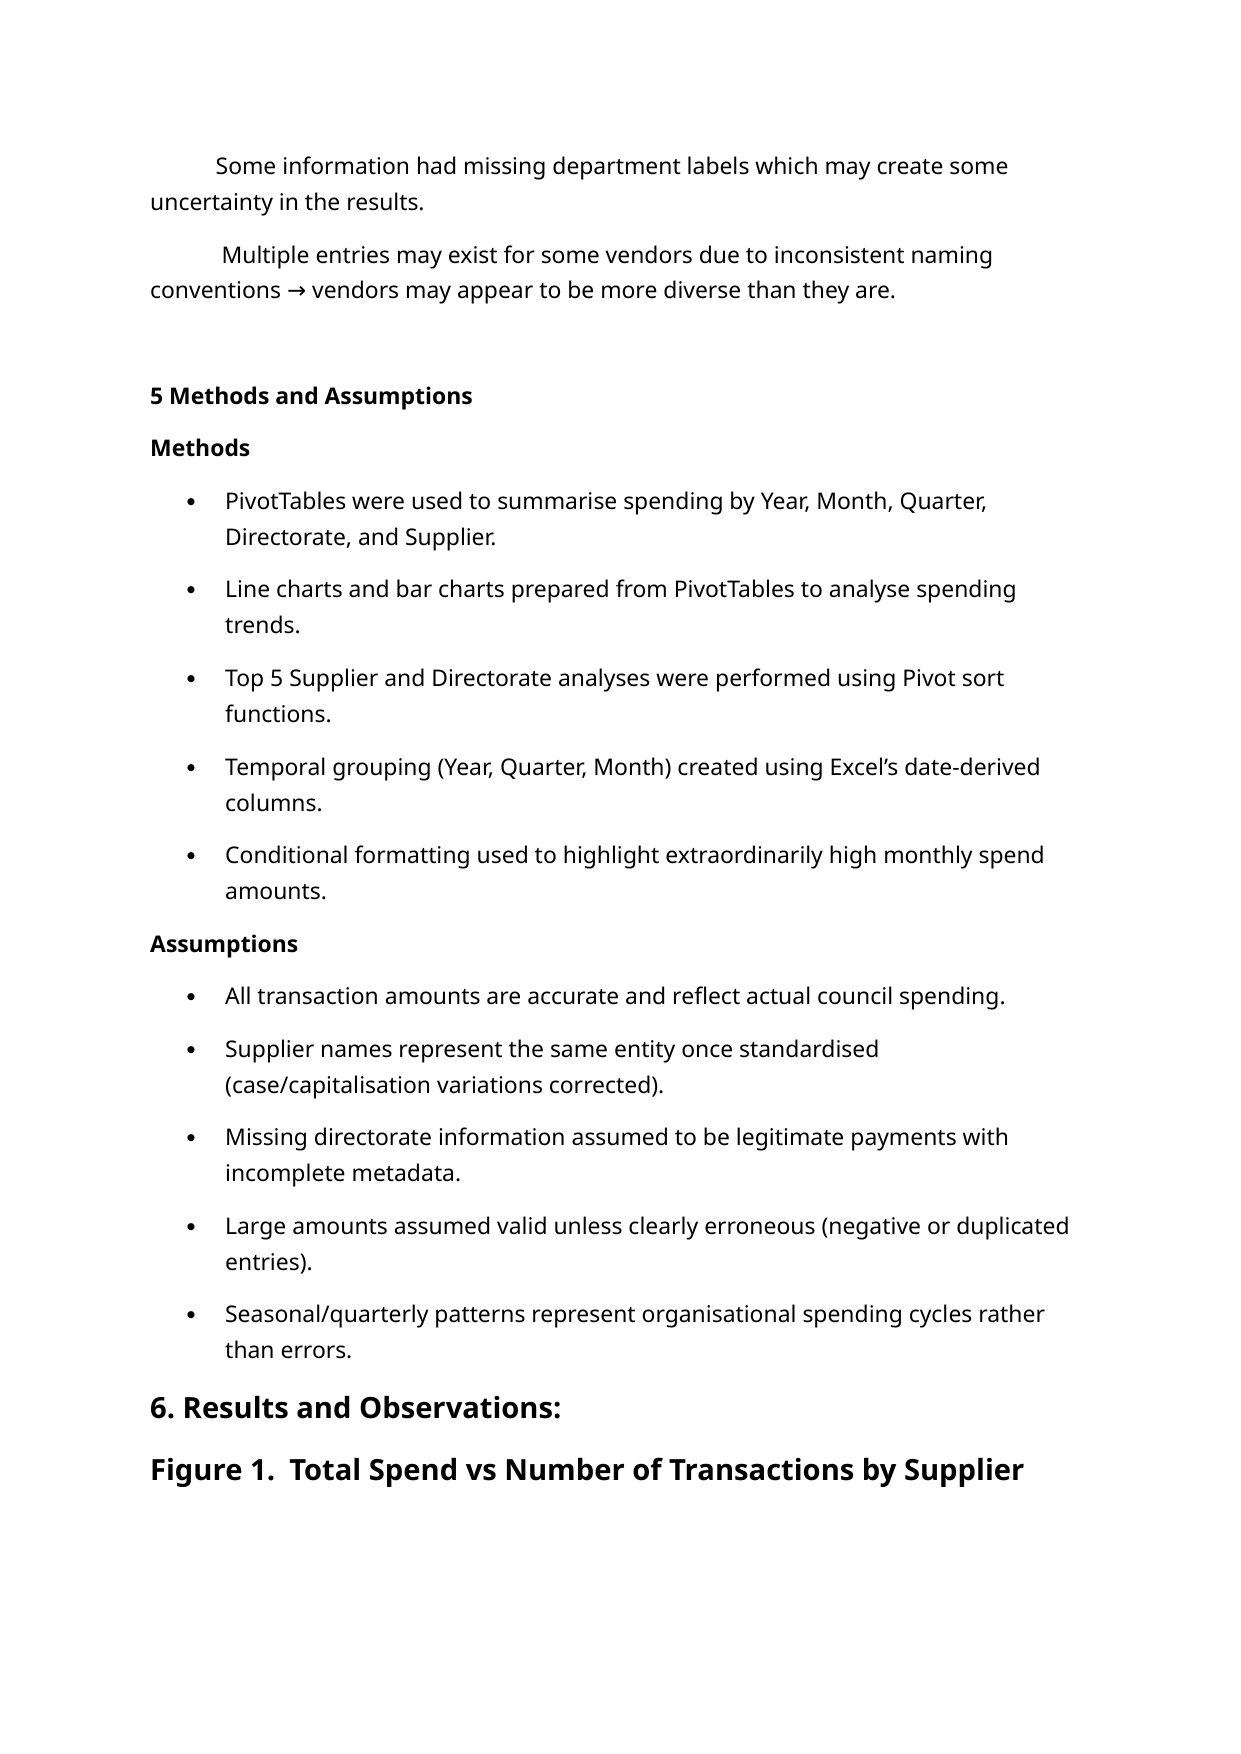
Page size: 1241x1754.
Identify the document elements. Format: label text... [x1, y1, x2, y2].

text Some information had missing department labels which may create some uncertainty in the results. [150, 150, 1090, 217]
list Conditional formatting used to highlight extraordinarily high monthly spend amounts. [187, 839, 1090, 906]
list Temporal grouping (Year, Quarter, Month) created using Excel’s date-derived columns. [187, 751, 1090, 818]
list Line charts and bar charts prepared from PivotTables to analyse spending trends. [187, 573, 1090, 641]
list Supplier names represent the same entity once standardised (case/capitalisation variations corrected). [187, 1033, 1090, 1100]
text Figure 1. Total Spend vs Number of Transactions by Supplier [150, 1449, 1090, 1489]
text Assumptions [150, 928, 1090, 959]
text 5 Methods and Assumptions [150, 380, 1090, 411]
list PivotTables were used to summarise spending by Year, Month, Quarter, Directorate, and Supplier. [187, 485, 1090, 552]
text 6. Results and Observations: [150, 1387, 1090, 1427]
text Methods [150, 432, 1090, 463]
list All transaction amounts are accurate and reflect actual council spending. [187, 980, 1090, 1011]
text Multiple entries may exist for some vendors due to inconsistent naming conventions → vendors may appear to be more diverse than they are. [150, 238, 1090, 306]
list Missing directorate information assumed to be legitimate payments with incomplete metadata. [187, 1121, 1090, 1188]
list Top 5 Supplier and Directorate analyses were performed using Pivot sort functions. [187, 662, 1090, 729]
list Seasonal/quarterly patterns represent organisational spending cycles rather than errors. [187, 1298, 1090, 1366]
list Large amounts assumed valid unless clearly erroneous (negative or duplicated entries). [187, 1210, 1090, 1277]
